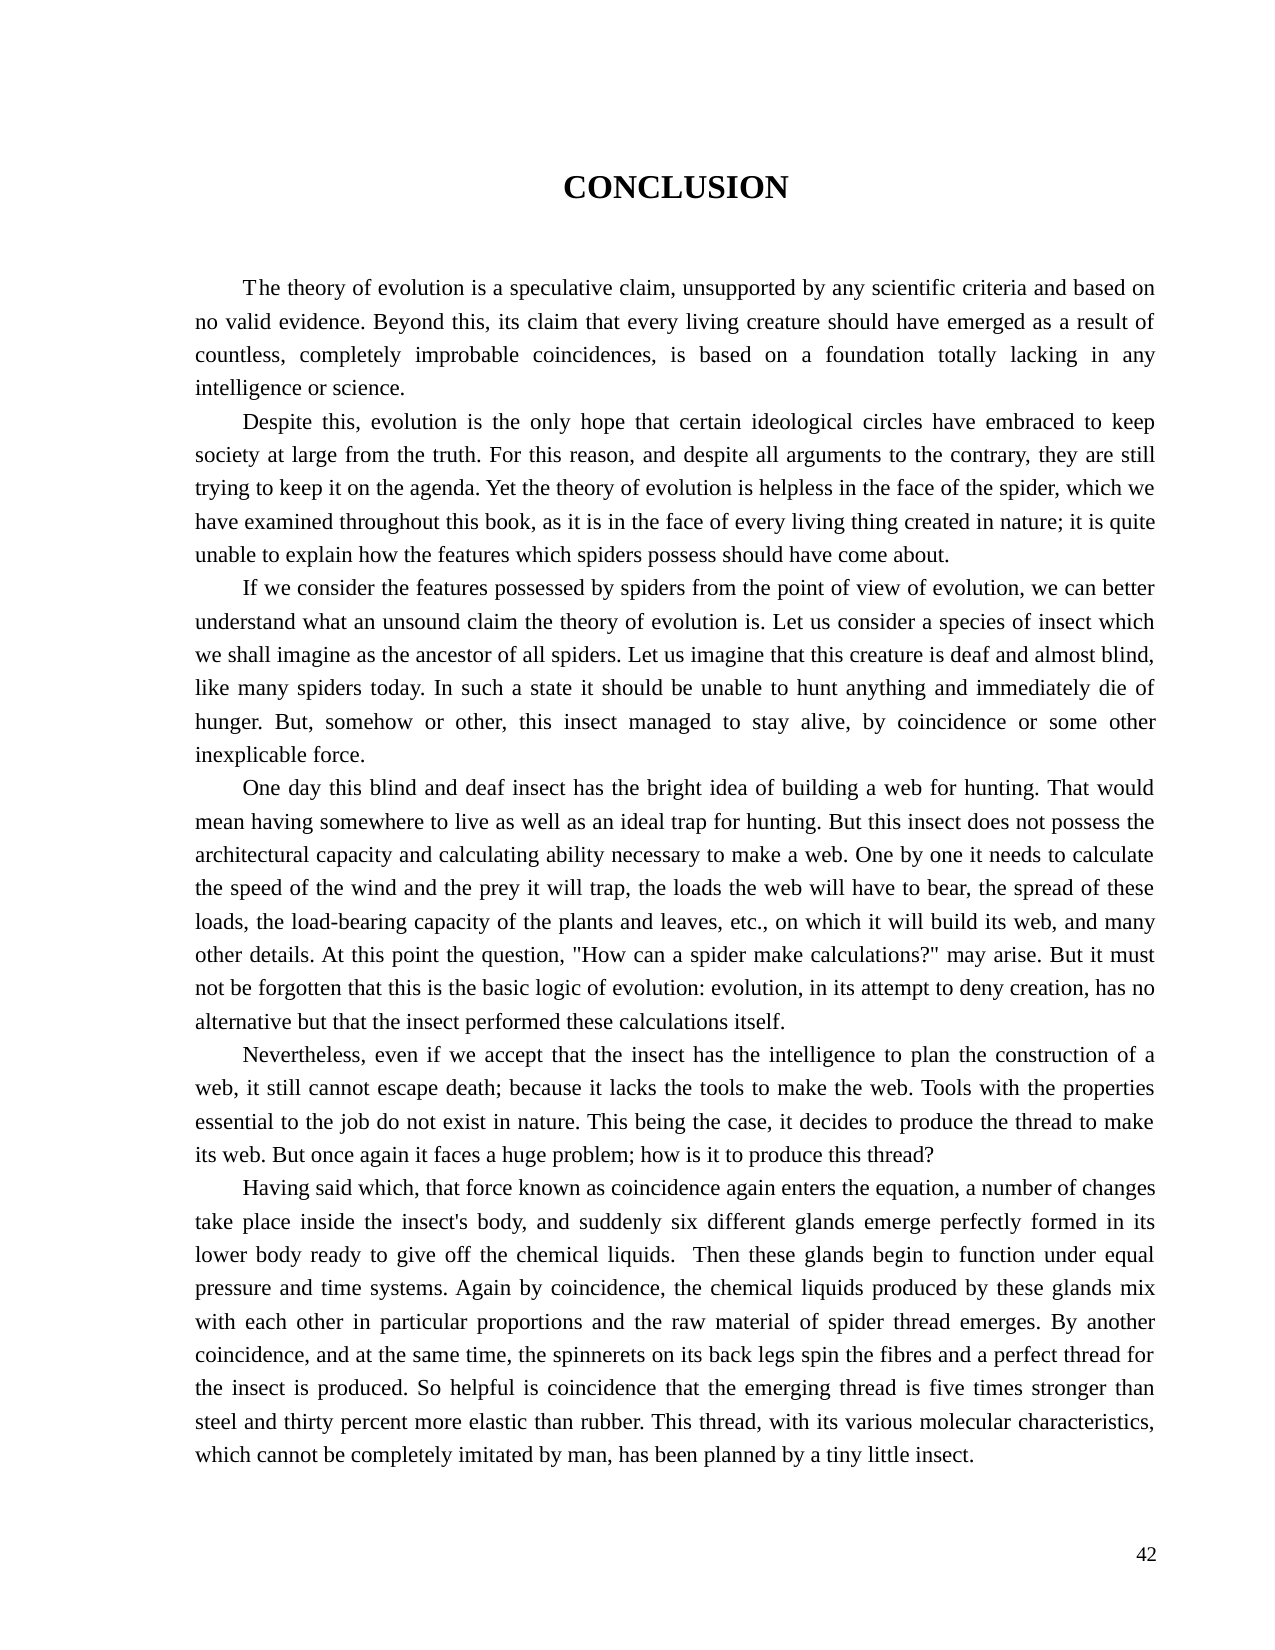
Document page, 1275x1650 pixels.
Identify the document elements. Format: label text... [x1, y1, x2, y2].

text Having said which, that force known as coincidence again enters the equation, a number of changes take place inside the insect's body, and suddenly six different glands emerge perfectly formed in its lower body ready to give off the chemical liquids. Then these glands begin to function under equal pressure and time systems. Again by coincidence, the chemical liquids produced by these glands mix with each other in particular proportions and the raw material of spider thread emerges. By another coincidence, and at the same time, the spinnerets on its back legs spin the fibres and a perfect thread for the insect is produced. So helpful is coincidence that the emerging thread is five times stronger than steel and thirty percent more elastic than rubber. This thread, with its various molecular characteristics, which cannot be completely imitated by man, has been planned by a tiny little insect. [195, 1169, 1157, 1469]
text The theory of evolution is a speculative claim, unsupported by any scientific criteria and based on no valid evidence. Beyond this, its claim that every living creature should have emerged as a result of countless, completely improbable coincidences, is based on a foundation totally lacking in any intelligence or science. [195, 269, 1157, 402]
text Nevertheless, even if we accept that the insect has the intelligence to plan the construction of a web, it still cannot escape death; because it lacks the tools to make the web. Tools with the properties essential to the job do not exist in nature. This being the case, it decides to produce the thread to make its web. But once again it faces a huge problem; how is it to produce this thread? [195, 1036, 1157, 1169]
text CONCLUSION [195, 167, 1157, 206]
text If we consider the features possessed by spiders from the point of view of evolution, we can better understand what an unsound claim the theory of evolution is. Let us consider a species of insect which we shall imagine as the ancestor of all spiders. Let us imagine that this creature is deaf and almost blind, like many spiders today. In such a state it should be unable to hunt anything and immediately die of hunger. But, somehow or other, this insect managed to stay alive, by coincidence or some other inexplicable force. [195, 569, 1157, 769]
text Despite this, evolution is the only hope that certain ideological circles have embraced to keep society at large from the truth. For this reason, and despite all arguments to the contrary, they are still trying to keep it on the agenda. Yet the theory of evolution is helpless in the face of the spider, which we have examined throughout this book, as it is in the face of every living thing created in nature; it is quite unable to explain how the features which spiders possess should have come about. [195, 402, 1157, 569]
text One day this blind and deaf insect has the bright idea of building a web for hunting. That would mean having somewhere to live as well as an ideal trap for hunting. But this insect does not possess the architectural capacity and calculating ability necessary to make a web. One by one it needs to calculate the speed of the wind and the prey it will trap, the loads the web will have to bear, the spread of these loads, the load-bearing capacity of the plants and leaves, etc., on which it will build its web, and many other details. At this point the question, "How can a spider make calculations?" may arise. But it must not be forgotten that this is the basic logic of evolution: evolution, in its attempt to deny creation, has no alternative but that the insect performed these calculations itself. [195, 769, 1157, 1036]
